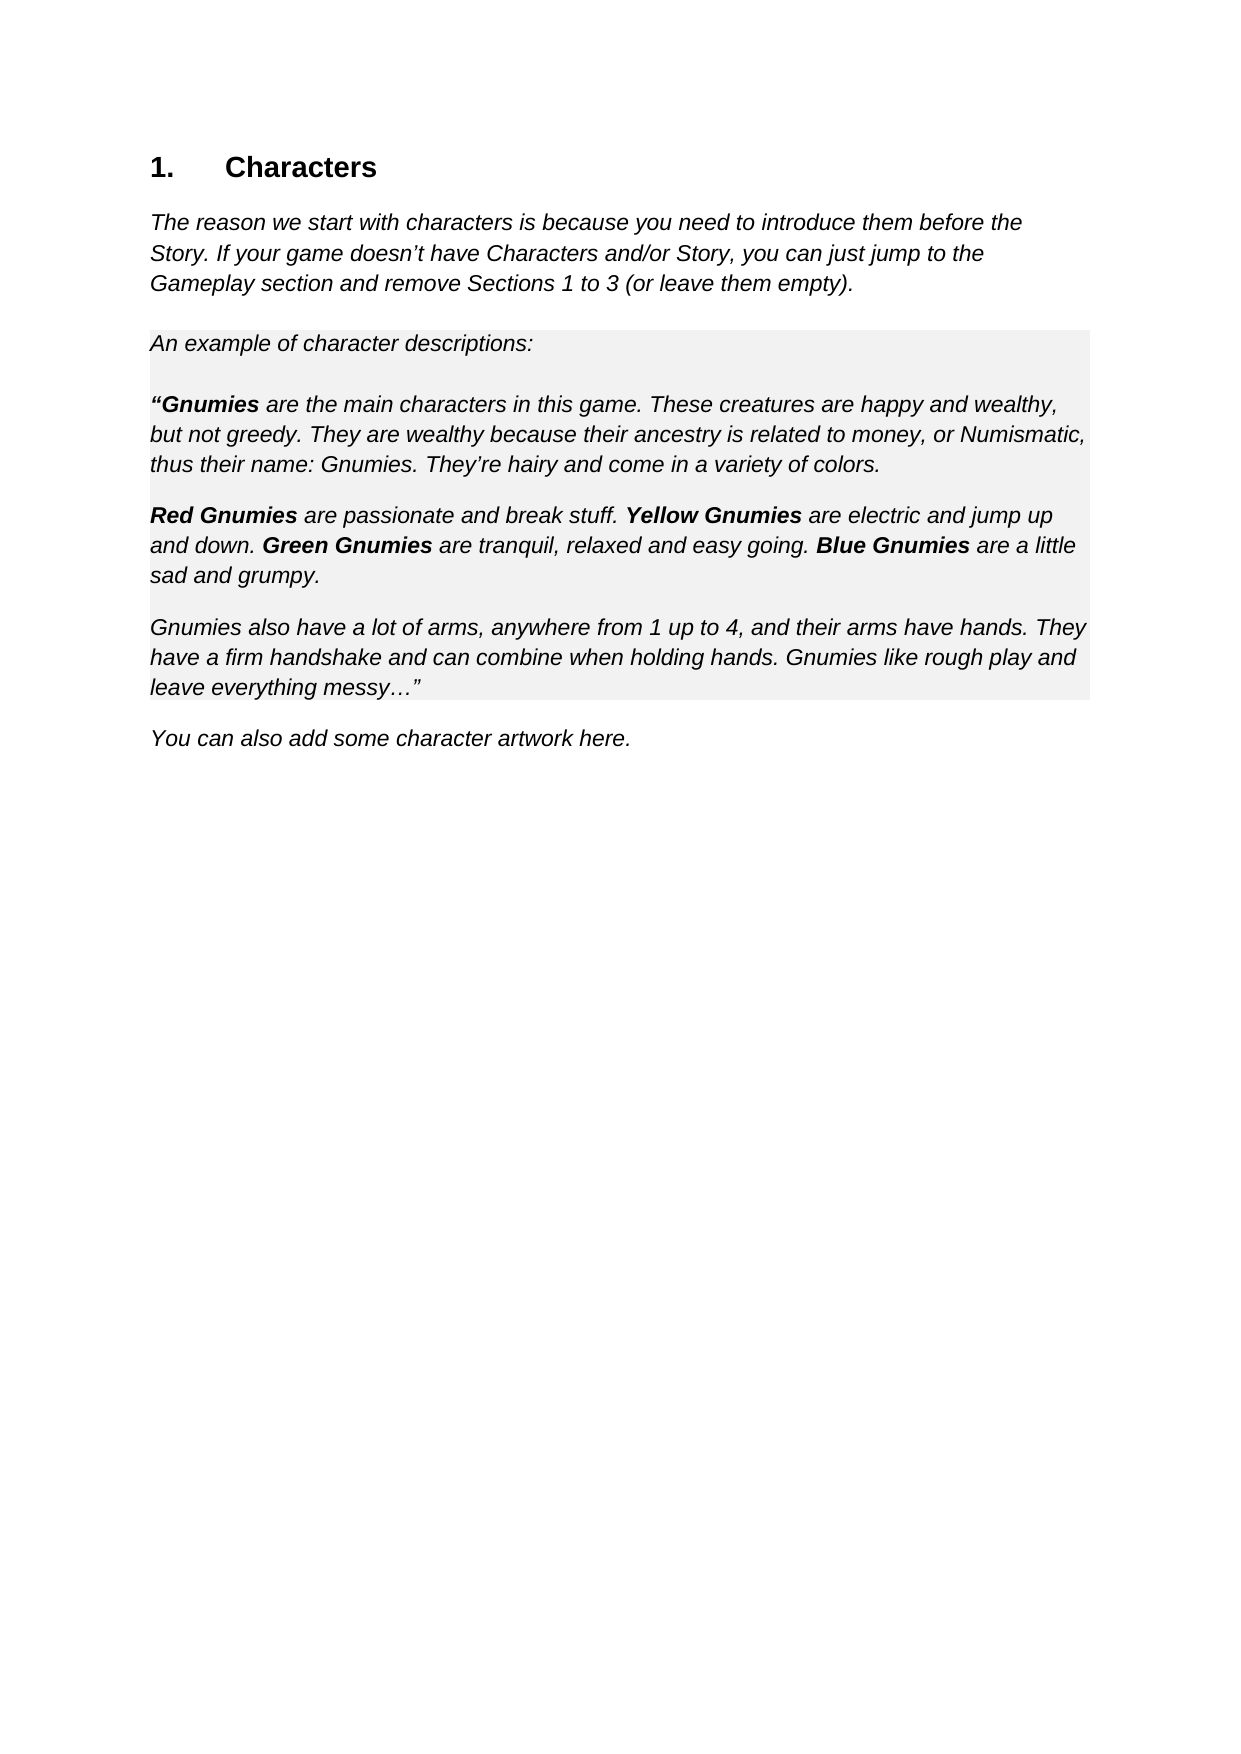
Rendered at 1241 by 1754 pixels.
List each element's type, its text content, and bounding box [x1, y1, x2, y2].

text Red Gnumies are passionate and break stuff. Yellow Gnumies are electric and jump up and down. Green Gnumies are tranquil, relaxed and easy going. Blue Gnumies are a little sad and grumpy. [150, 502, 1090, 589]
text Gnumies also have a lot of arms, anywhere from 1 up to 4, and their arms have hands. They have a firm handshake and can combine when holding hands. Gnumies like rough play and leave everything messy…” [150, 613, 1090, 700]
text 1. Characters [150, 150, 1090, 183]
text “Gnumies are the main characters in this game. These creatures are happy and wealthy, but not greedy. They are wealthy because their ancestry is related to money, or Numismatic, thus their name: Gnumies. They’re hairy and come in a variety of colors. [150, 391, 1090, 477]
text An example of character descriptions: [150, 330, 1090, 357]
text The reason we start with characters is because you need to introduce them before the Story. If your game doesn’t have Characters and/or Story, you can just jump to the Gameplay section and remove Sections 1 to 3 (or leave them empty). [150, 209, 1090, 296]
text You can also add some character artwork here. [150, 725, 1090, 751]
